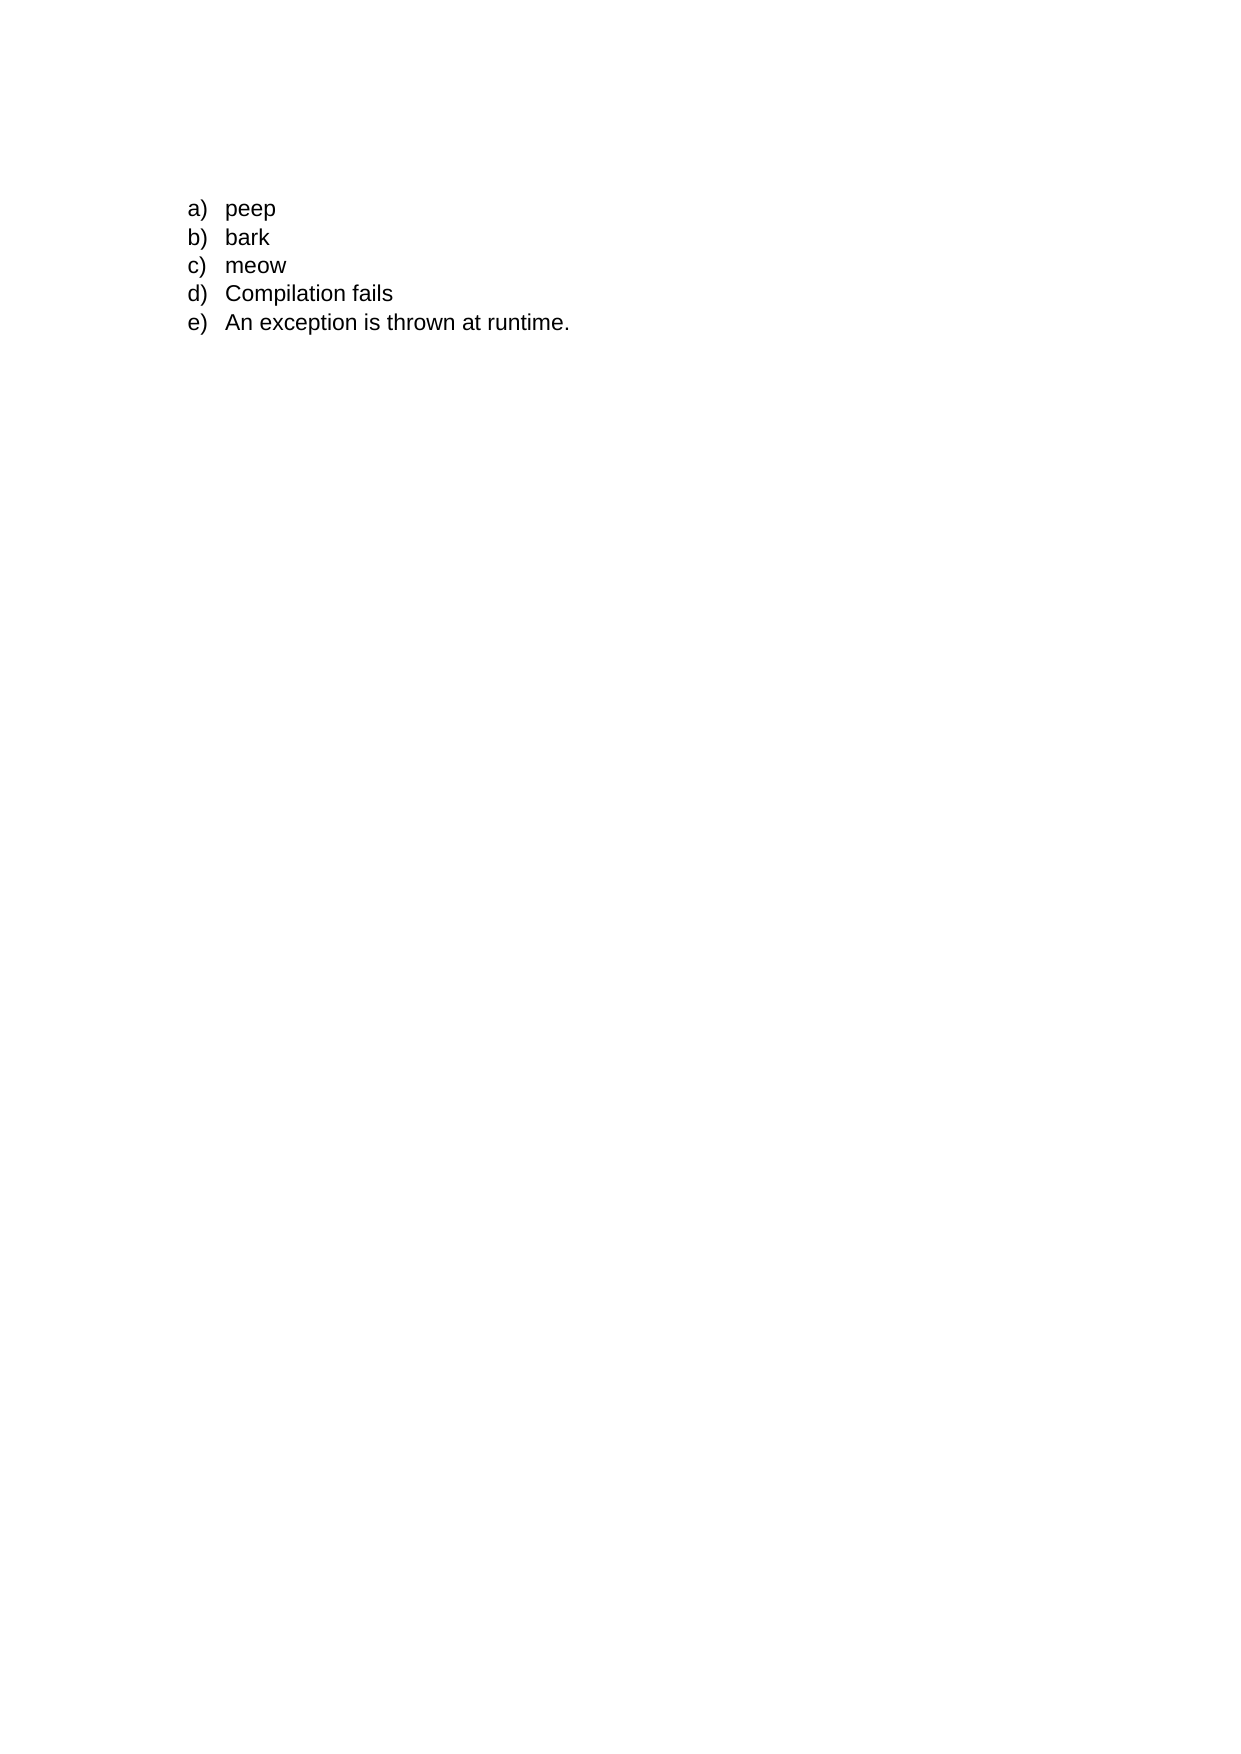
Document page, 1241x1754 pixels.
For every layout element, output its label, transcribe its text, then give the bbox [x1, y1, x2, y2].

list An exception is thrown at runtime. [187, 309, 1090, 335]
list Compilation fails [187, 280, 1090, 307]
list meow [187, 252, 1090, 278]
list bark [187, 223, 1090, 250]
list peep [187, 195, 1090, 221]
